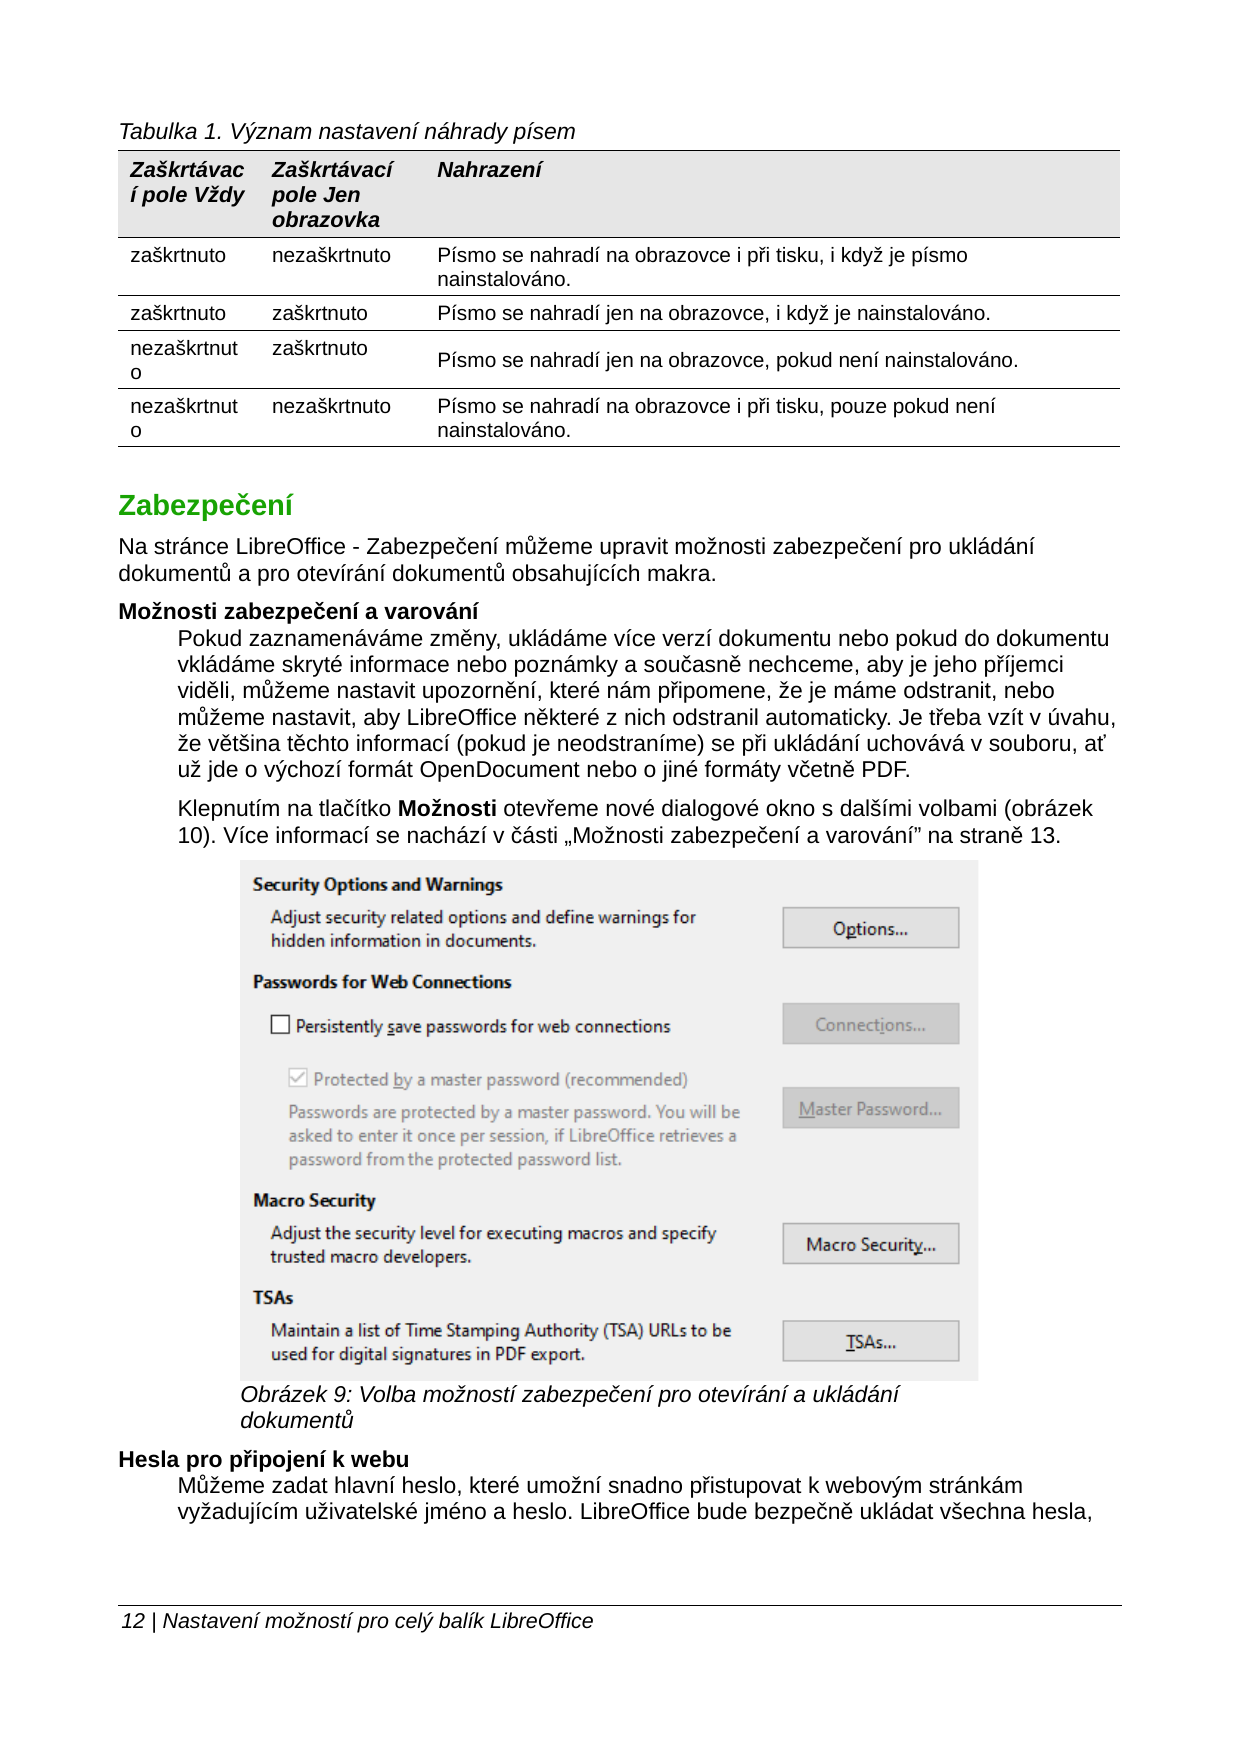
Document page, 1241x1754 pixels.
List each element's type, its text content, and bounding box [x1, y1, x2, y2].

picture [240, 860, 979, 1381]
subtitle Zabezpečení [118, 488, 1122, 521]
text Na stránce LibreOffice - Zabezpečení můžeme upravit možnosti zabezpečení pro ukládání dokumentů a pro otevírání dokumentů obsahujících makra. [118, 533, 1122, 586]
text Můžeme zadat hlavní heslo, které umožní snadno přistupovat k webovým stránkám vyžadujícím uživatelské jméno a heslo. LibreOffice bude bezpečně ukládat všechna hesla, [177, 1472, 1122, 1524]
table_cell zaškrtnuto [260, 331, 425, 388]
table_cell nezaškrtnuto [260, 389, 425, 446]
table_cell zaškrtnuto [118, 238, 260, 295]
table_cell nezaškrtnuto [118, 331, 260, 388]
table_cell zaškrtnuto [118, 296, 260, 329]
table_cell nezaškrtnuto [118, 389, 260, 446]
text Pokud zaznamenáváme změny, ukládáme více verzí dokumentu nebo pokud do dokumentu vkládáme skryté informace nebo poznámky a současně nechceme, aby je jeho příjemci viděli, můžeme nastavit upozornění, které nám připomene, že je máme odstranit, nebo můžeme nastavit, aby LibreOffice některé z nich odstranil automaticky. Je třeba vzít v úvahu, že většina těchto informací (pokud je neodstraníme) se při ukládání uchovává v souboru, ať už jde o výchozí formát OpenDocument nebo o jiné formáty včetně PDF. [177, 625, 1122, 783]
text Obrázek 9: Volba možností zabezpečení pro otevírání a ukládání dokumentů [240, 861, 1000, 1433]
table_cell Písmo se nahradí jen na obrazovce, i když je nainstalováno. [425, 296, 1120, 329]
table_cell zaškrtnuto [260, 296, 425, 329]
text Tabulka 1. Význam nastavení náhrady písem [118, 118, 1122, 144]
table_header Zaškrtávací pole Jen obrazovka [260, 151, 425, 237]
text Hesla pro připojení k webu [118, 1446, 1122, 1472]
table_header Zaškrtávací pole Vždy [118, 151, 260, 237]
table_cell nezaškrtnuto [260, 238, 425, 295]
table_cell Písmo se nahradí na obrazovce i při tisku, i když je písmo nainstalováno. [425, 238, 1120, 295]
text Možnosti zabezpečení a varování [118, 598, 1122, 625]
table_cell Písmo se nahradí jen na obrazovce, pokud není nainstalováno. [425, 331, 1120, 388]
text Klepnutím na tlačítko Možnosti otevřeme nové dialogové okno s dalšími volbami (obrázek 10). Více informací se nachází v části „Možnosti zabezpečení a varování” na straně 13. [177, 795, 1122, 848]
table_header Nahrazení [425, 151, 1120, 237]
table_cell Písmo se nahradí na obrazovce i při tisku, pouze pokud není nainstalováno. [425, 389, 1120, 446]
